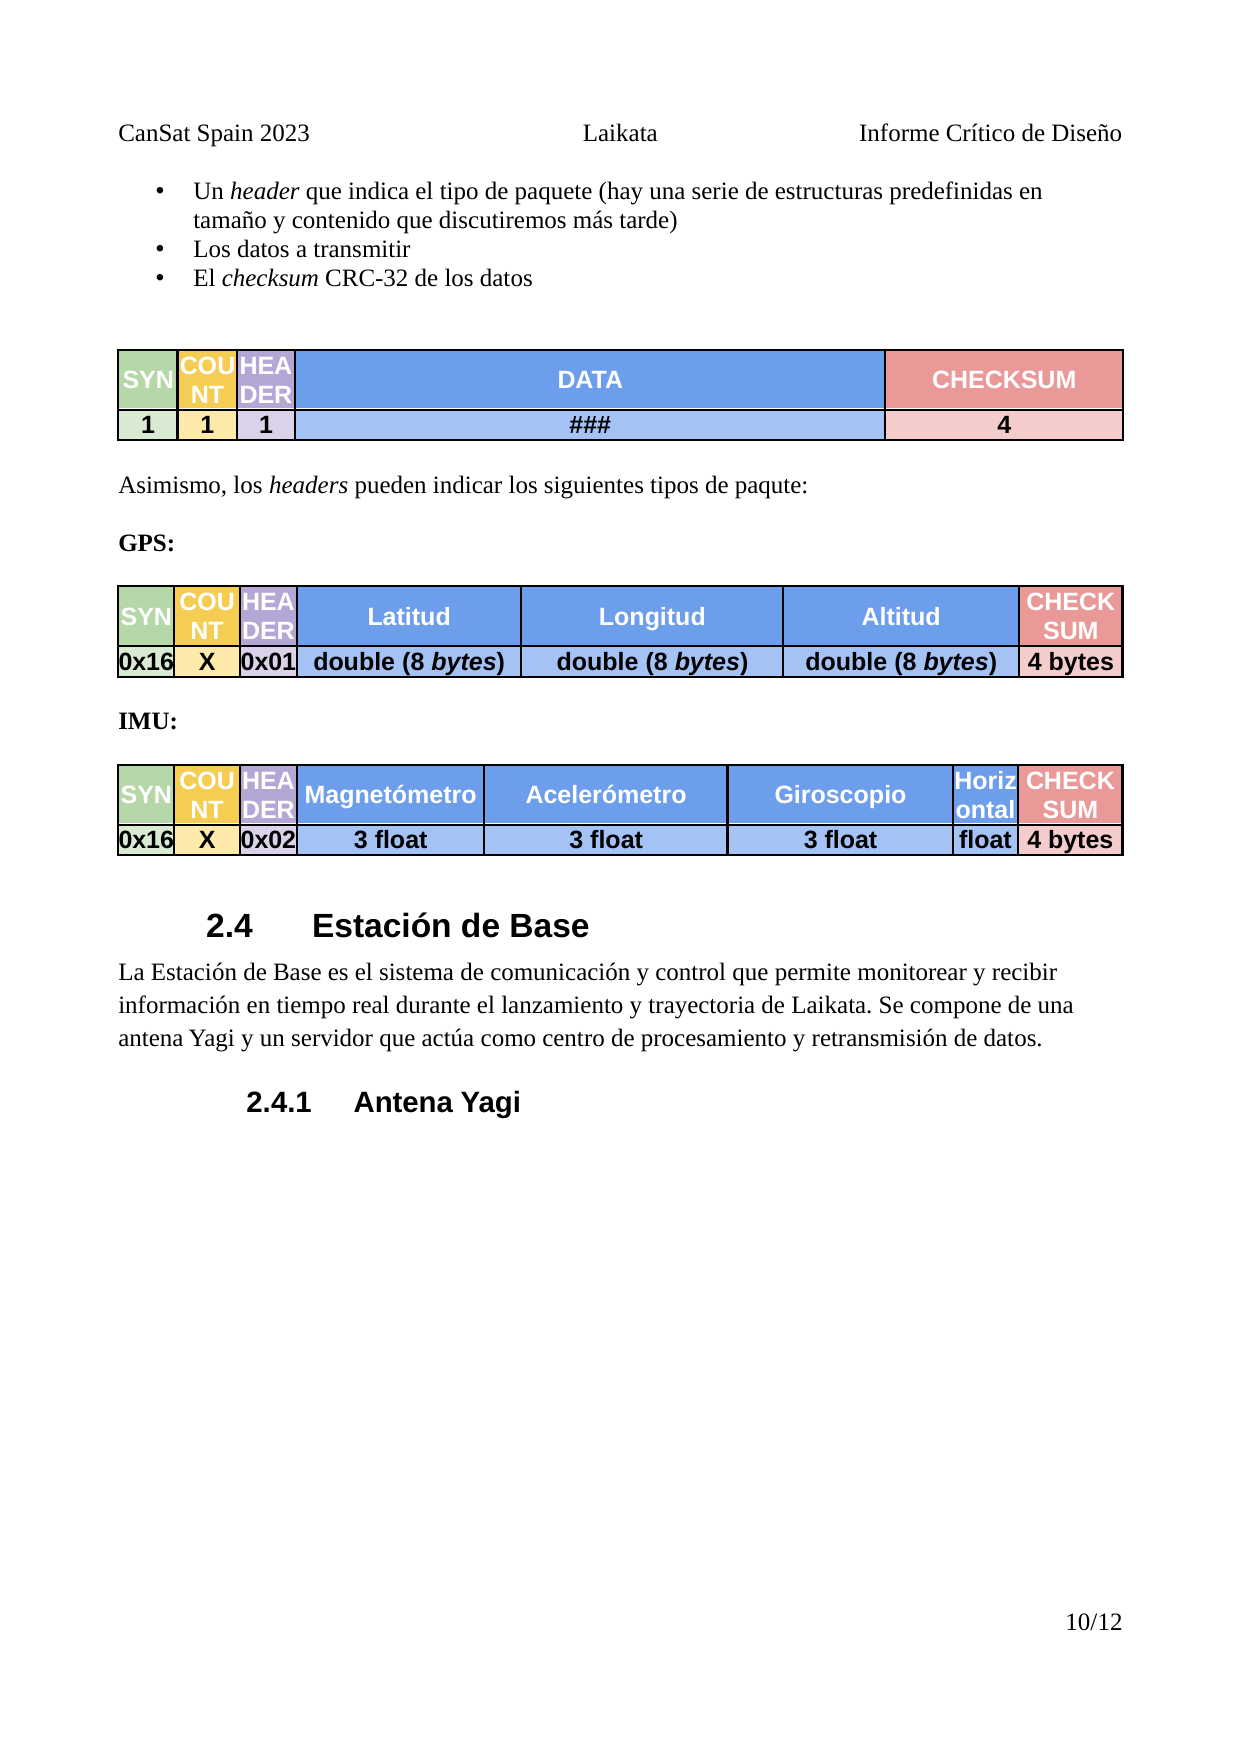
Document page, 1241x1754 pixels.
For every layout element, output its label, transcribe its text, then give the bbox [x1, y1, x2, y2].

text La Estación de Base es el sistema de comunicación y control que permite monitorear y recibir información en tiempo real durante el lanzamiento y trayectoria de Laikata. Se compone de una antena Yagi y un servidor que actúa como centro de procesamiento y retransmisión de datos. [118, 957, 1122, 1052]
list Un header que indica el tipo de paquete (hay una serie de estructuras predefinidas en tamaño y contenido que discutiremos más tarde) [156, 176, 1122, 234]
table_cell X [175, 826, 239, 854]
table_cell 1 [238, 411, 294, 439]
table_header HEADER [241, 766, 296, 823]
table_cell 3 float [485, 826, 726, 854]
list El checksum CRC-32 de los datos [156, 263, 1122, 291]
table_cell double (8 bytes) [522, 647, 782, 676]
table_header Horizontal [954, 766, 1017, 823]
subtitle Estación de Base [197, 906, 1122, 944]
table_cell 1 [179, 411, 236, 439]
table_header CHECKSUM [1019, 766, 1121, 823]
table_header DATA [296, 351, 884, 408]
table_header SYN [119, 351, 176, 408]
table_cell 4 bytes [1019, 826, 1121, 854]
table_header COUNT [175, 587, 239, 645]
text IMU: [118, 706, 1122, 735]
table_header Latitud [298, 587, 520, 645]
table_header CHECKSUM [1020, 587, 1121, 645]
list Los datos a transmitir [156, 234, 1122, 263]
table_header Longitud [522, 587, 782, 645]
table_cell 3 float [729, 826, 952, 854]
table_cell 3 float [298, 826, 483, 854]
table_cell 0x02 [241, 826, 296, 854]
table_cell 0x01 [241, 647, 296, 676]
subtitle Antena Yagi [238, 1085, 1122, 1119]
text GPS: [118, 528, 1122, 556]
table_header HEADER [241, 587, 296, 645]
table_header Acelerómetro [485, 766, 726, 823]
table_header COUNT [175, 766, 239, 823]
table_cell X [175, 647, 239, 676]
table_cell 4 [886, 411, 1122, 439]
table_header HEADER [238, 351, 294, 408]
table_cell 1 [119, 411, 176, 439]
table_header Altitud [784, 587, 1018, 645]
table_header SYN [119, 766, 173, 823]
table_header Giroscopio [729, 766, 952, 823]
table_cell float [954, 826, 1017, 854]
table_cell double (8 bytes) [298, 647, 520, 676]
table_cell 0x16 [119, 647, 173, 676]
table_cell 4 bytes [1020, 647, 1121, 676]
table_cell ### [296, 411, 884, 439]
table_cell double (8 bytes) [784, 647, 1018, 676]
table_cell 0x16 [119, 826, 173, 854]
table_header COUNT [179, 351, 236, 408]
table_header Magnetómetro [298, 766, 483, 823]
text Asimismo, los headers pueden indicar los siguientes tipos de paqute: [118, 470, 1122, 499]
table_header CHECKSUM [886, 351, 1122, 408]
table_header SYN [119, 587, 173, 645]
